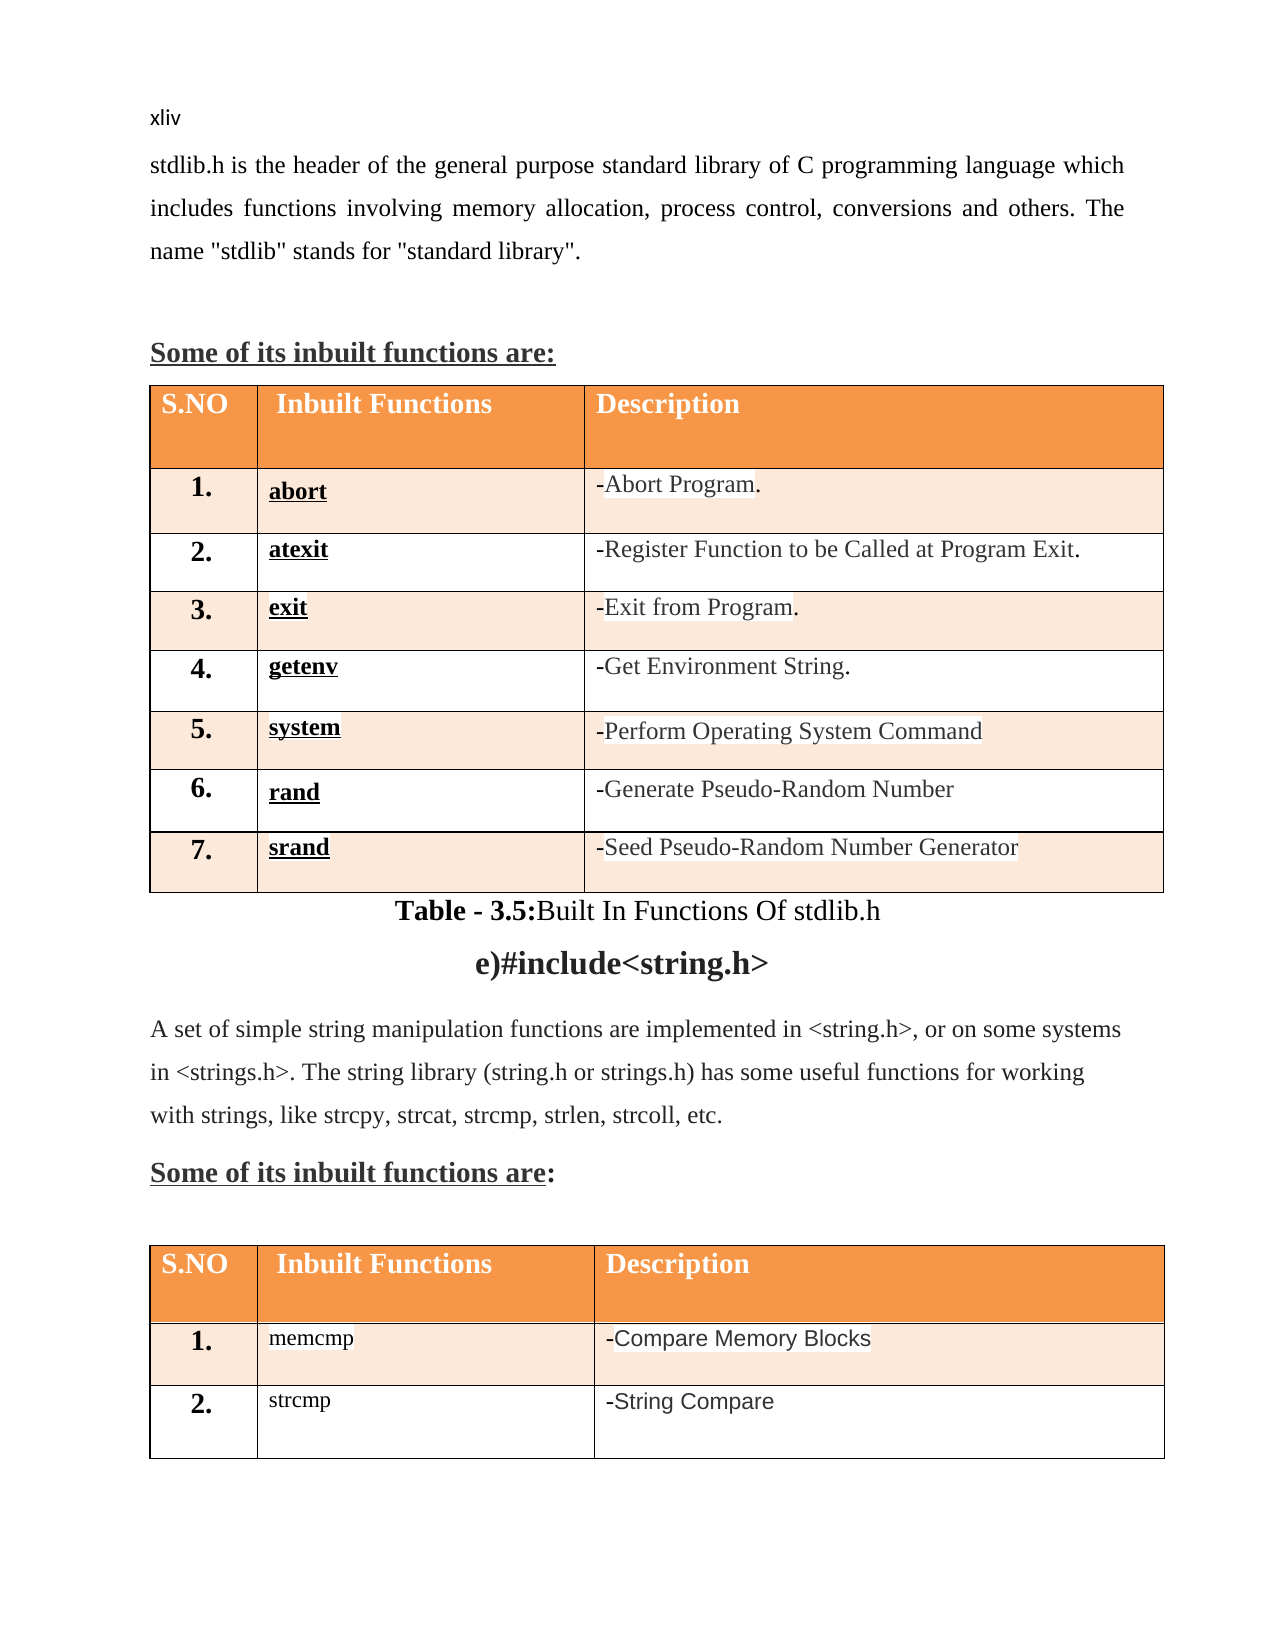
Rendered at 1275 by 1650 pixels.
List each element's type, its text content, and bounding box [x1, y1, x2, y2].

table_cell -Compare Memory Blocks [595, 1324, 1164, 1385]
table_cell 3. [151, 592, 257, 650]
table_cell 2. [151, 1386, 257, 1458]
text A set of simple string manipulation functions are implemented in <string.h>, or on some systems in <strings.h>. The string library (string.h or strings.h) has some useful functions for working with strings, like strcpy, strcat, strcmp, strlen, strcoll, etc. [150, 1014, 1125, 1129]
table_cell exit [258, 592, 584, 650]
table_cell -Seed Pseudo-Random Number Generator [585, 833, 1163, 892]
table_cell abort [258, 469, 584, 533]
table_cell 2. [151, 534, 257, 591]
table_cell 1. [151, 1324, 257, 1385]
table_cell 5. [151, 712, 257, 769]
table_cell -Perform Operating System Command [585, 712, 1163, 769]
table_cell -Generate Pseudo-Random Number [585, 770, 1163, 831]
table_header S.NO [151, 1246, 257, 1322]
table_cell -Get Environment String. [585, 651, 1163, 711]
text Table - 3.5:Built In Functions Of stdlib.h [150, 893, 1125, 927]
table_header Inbuilt Functions [258, 386, 584, 468]
table_header S.NO [151, 386, 257, 468]
table_cell srand [258, 833, 584, 892]
table_cell 7. [151, 833, 257, 892]
table_cell -String Compare [595, 1386, 1164, 1458]
table_cell -Exit from Program. [585, 592, 1163, 650]
table_header Inbuilt Functions [258, 1246, 594, 1322]
text stdlib.h is the header of the general purpose standard library of C programming language which includes functions involving memory allocation, process control, conversions and others. The name "stdlib" stands for "standard library". [150, 150, 1125, 265]
table_header Description [595, 1246, 1164, 1322]
table_cell rand [258, 770, 584, 831]
table_cell 1. [151, 469, 257, 533]
text e)#include<string.h> [150, 944, 1125, 982]
table_cell memcmp [258, 1324, 594, 1385]
table_header Description [585, 386, 1163, 468]
table_cell -Register Function to be Called at Program Exit. [585, 534, 1163, 591]
table_cell atexit [258, 534, 584, 591]
table_cell -Abort Program. [585, 469, 1163, 533]
table_cell getenv [258, 651, 584, 711]
text Some of its inbuilt functions are: [150, 1156, 1125, 1189]
table_cell strcmp [258, 1386, 594, 1458]
text Some of its inbuilt functions are: [150, 335, 1125, 368]
table_cell system [258, 712, 584, 769]
table_cell 6. [151, 770, 257, 831]
table_cell 4. [151, 651, 257, 711]
